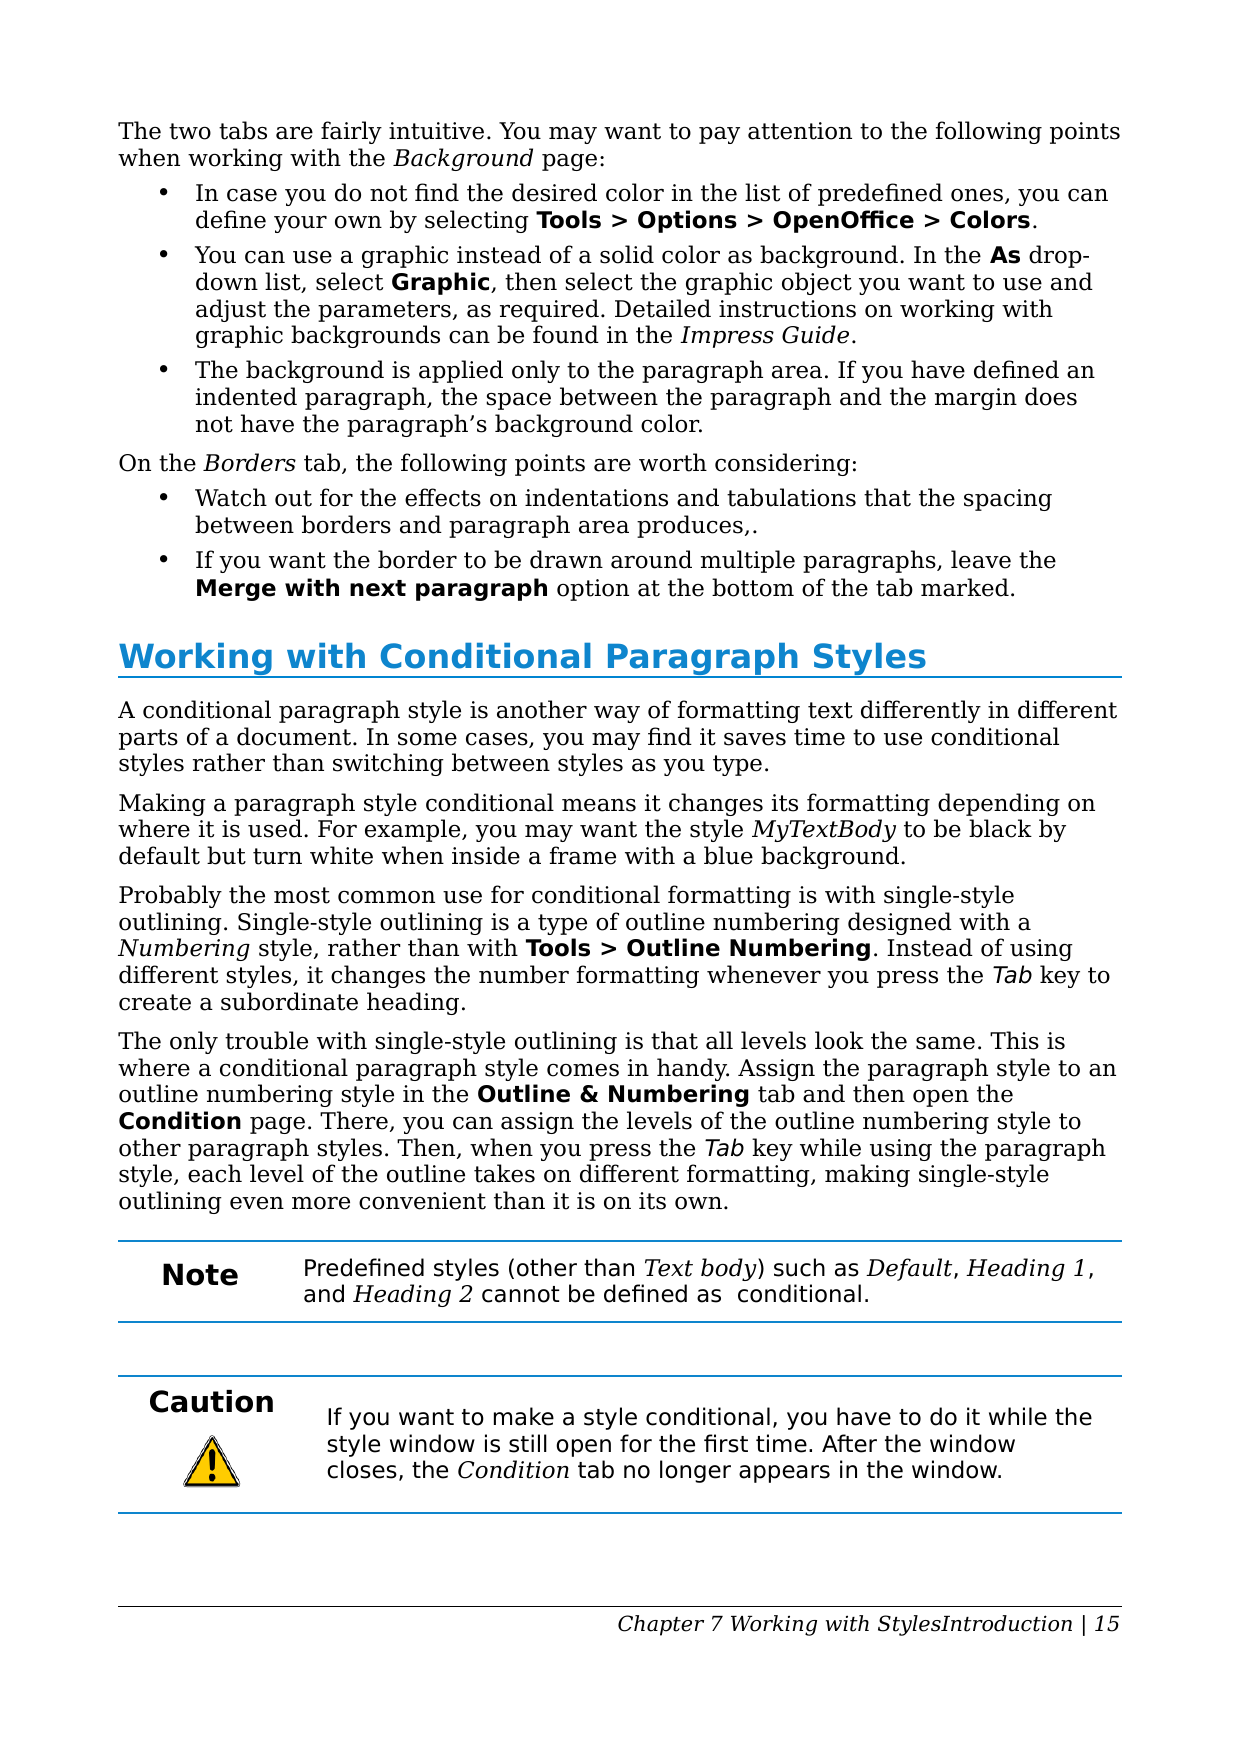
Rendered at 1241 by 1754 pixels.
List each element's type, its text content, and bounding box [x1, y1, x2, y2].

table_header Note [118, 1242, 281, 1321]
text Probably the most common use for conditional formatting is with single-style outlining. Single-style outlining is a type of outline numbering designed with a Numbering style, rather than with Tools > Outline Numbering. Instead of using different styles, it changes the number formatting whenever you press the Tab key to create a subordinate heading. [118, 882, 1122, 1016]
list On the Borders tab, the following points are worth considering: [118, 450, 1122, 477]
picture [179, 1431, 244, 1491]
text The only trouble with single-style outlining is that all levels look the same. This is where a conditional paragraph style comes in handy. Assign the paragraph style to an outline numbering style in the Outline & Numbering tab and then open the Condition page. There, you can assign the levels of the outline numbering style to other paragraph styles. Then, when you press the Tab key while using the paragraph style, each level of the outline takes on different formatting, making single-style outlining even more convenient than it is on its own. [118, 1028, 1122, 1215]
table_header If you want to make a style conditional, you have to do it while the style window is still open for the first time. After the window closes, the Condition tab no longer appears in the window. [305, 1377, 1122, 1512]
list If you want the border to be drawn around multiple paragraphs, leave the Merge with next paragraph option at the bottom of the tab marked. [156, 546, 1122, 601]
list The background is applied only to the paragraph area. If you have defined an indented paragraph, the space between the paragraph and the margin does not have the paragraph’s background color. [156, 355, 1122, 438]
text A conditional paragraph style is another way of formatting text differently in different parts of a document. In some cases, you may find it saves time to use conditional styles rather than switching between styles as you type. [118, 697, 1122, 777]
table_header Predefined styles (other than Text body) such as Default, Heading 1, and Heading 2 cannot be defined as conditional. [281, 1242, 1122, 1321]
subtitle Working with Conditional Paragraph Styles [118, 637, 1122, 676]
table_header Caution [118, 1377, 305, 1512]
text Making a paragraph style conditional means it changes its formatting depending on where it is used. For example, you may want the style MyTextBody to be black by default but turn white when inside a frame with a blue background. [118, 790, 1122, 870]
list Watch out for the effects on indentations and tabulations that the spacing between borders and paragraph area produces,. [156, 483, 1122, 539]
list You can use a graphic instead of a solid color as background. In the As drop-down list, select Graphic, then select the graphic object you want to use and adjust the parameters, as required. Detailed instructions on working with graphic backgrounds can be found in the Impress Guide. [156, 240, 1122, 349]
list In case you do not find the desired color in the list of predefined ones, you can define your own by selecting Tools > Options > OpenOffice > Colors. [156, 178, 1122, 234]
list The two tabs are fairly intuitive. You may want to pay attention to the following points when working with the Background page: [118, 118, 1122, 171]
